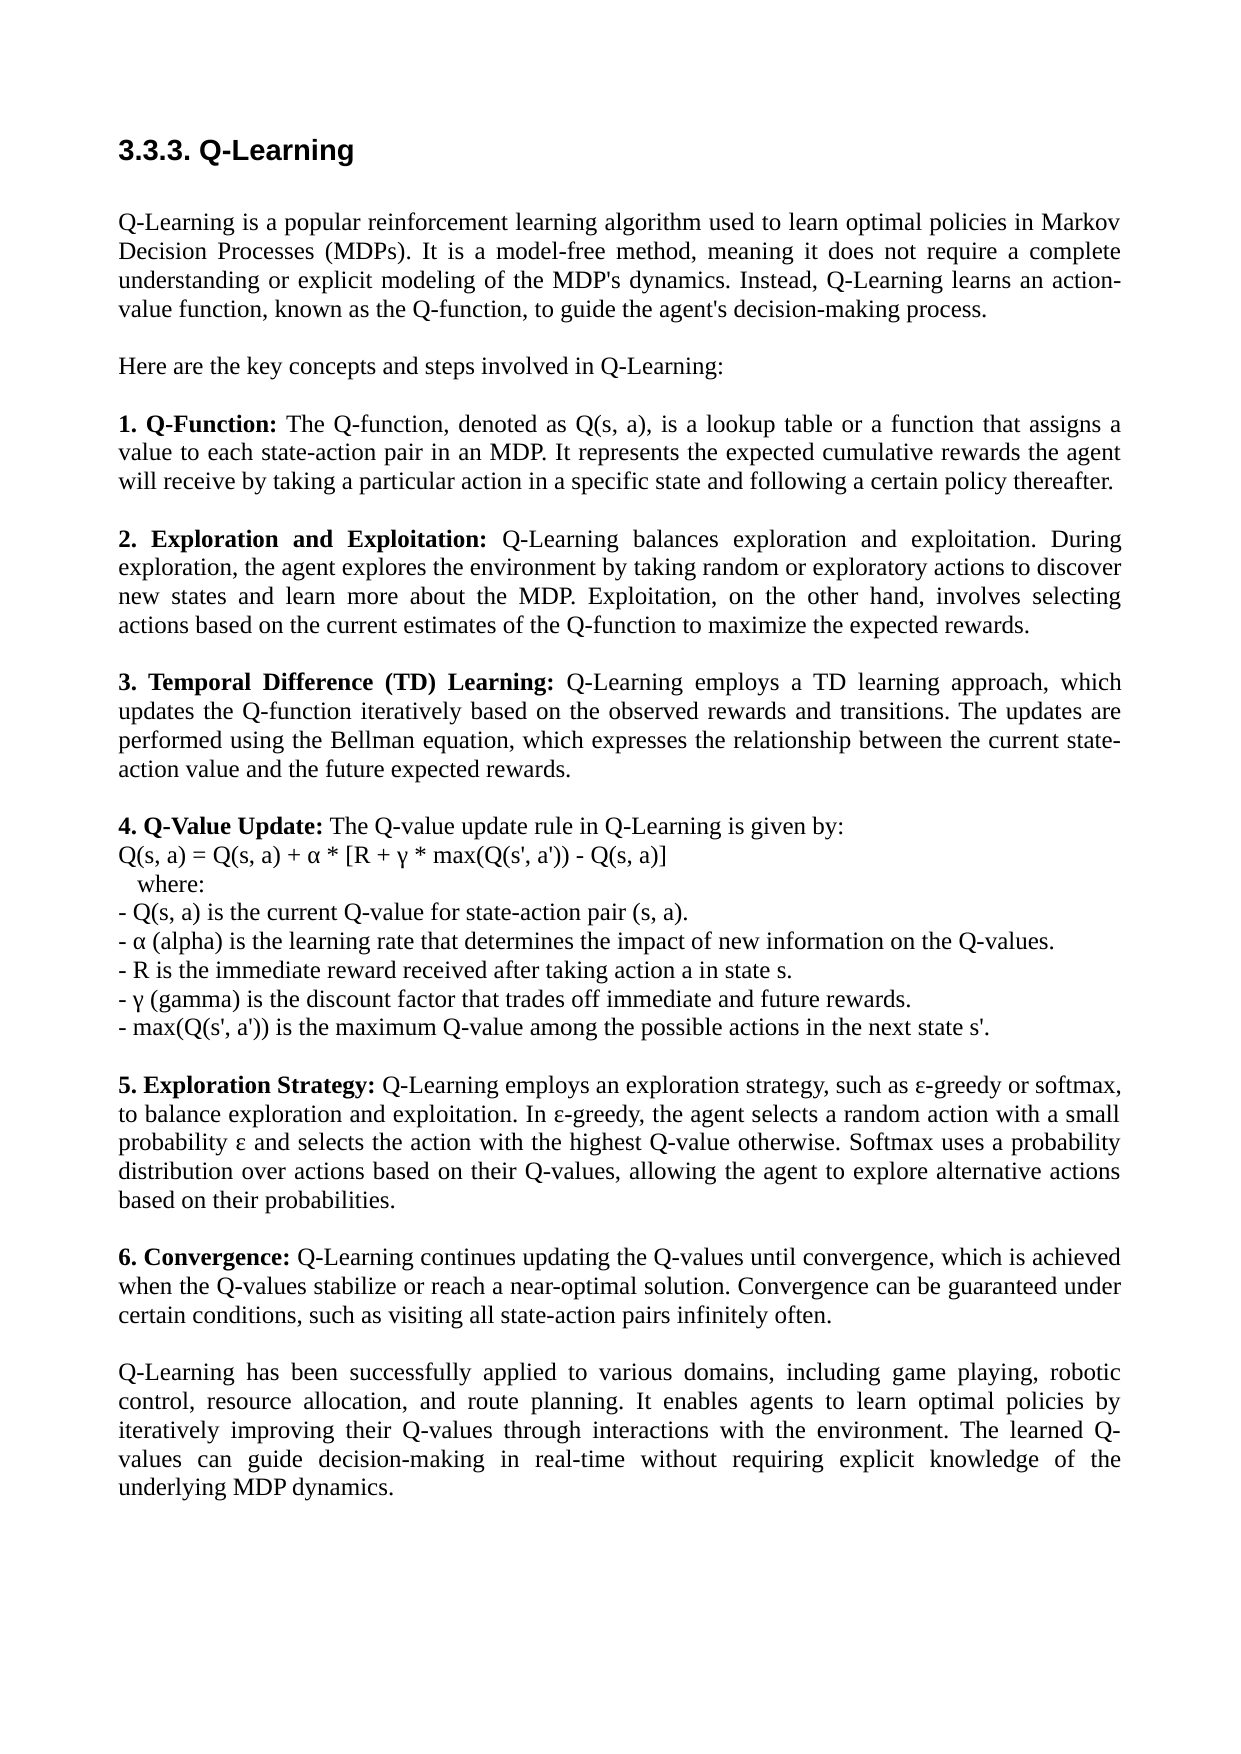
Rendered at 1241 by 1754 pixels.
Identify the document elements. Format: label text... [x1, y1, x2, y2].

text where: [118, 869, 1122, 897]
text - R is the immediate reward received after taking action a in state s. [118, 955, 1122, 984]
text - γ (gamma) is the discount factor that trades off immediate and future rewards. [118, 984, 1122, 1012]
text 2. Exploration and Exploitation: Q-Learning balances exploration and exploitation. During exploration, the agent explores the environment by taking random or exploratory actions to discover new states and learn more about the MDP. Exploitation, on the other hand, involves selecting actions based on the current estimates of the Q-function to maximize the expected rewards. [118, 524, 1122, 639]
text - α (alpha) is the learning rate that determines the impact of new information on the Q-values. [118, 926, 1122, 955]
text - Q(s, a) is the current Q-value for state-action pair (s, a). [118, 897, 1122, 926]
text 4. Q-Value Update: The Q-value update rule in Q-Learning is given by: [118, 811, 1122, 840]
text Here are the key concepts and steps involved in Q-Learning: [118, 351, 1122, 380]
text 5. Exploration Strategy: Q-Learning employs an exploration strategy, such as ε-greedy or softmax, to balance exploration and exploitation. In ε-greedy, the agent selects a random action with a small probability ε and selects the action with the highest Q-value otherwise. Softmax uses a probability distribution over actions based on their Q-values, allowing the agent to explore alternative actions based on their probabilities. [118, 1070, 1122, 1214]
text Q(s, a) = Q(s, a) + α * [R + γ * max(Q(s', a')) - Q(s, a)] [118, 840, 1122, 869]
text 6. Convergence: Q-Learning continues updating the Q-values until convergence, which is achieved when the Q-values stabilize or reach a near-optimal solution. Convergence can be guaranteed under certain conditions, such as visiting all state-action pairs infinitely often. [118, 1242, 1122, 1329]
subtitle 3.3.3. Q-Learning [118, 133, 1122, 166]
text 1. Q-Function: The Q-function, denoted as Q(s, a), is a lookup table or a function that assigns a value to each state-action pair in an MDP. It represents the expected cumulative rewards the agent will receive by taking a particular action in a specific state and following a certain policy thereafter. [118, 409, 1122, 495]
text 3. Temporal Difference (TD) Learning: Q-Learning employs a TD learning approach, which updates the Q-function iteratively based on the observed rewards and transitions. The updates are performed using the Bellman equation, which expresses the relationship between the current state-action value and the future expected rewards. [118, 667, 1122, 782]
text - max(Q(s', a')) is the maximum Q-value among the possible actions in the next state s'. [118, 1012, 1122, 1041]
text Q-Learning is a popular reinforcement learning algorithm used to learn optimal policies in Markov Decision Processes (MDPs). It is a model-free method, meaning it does not require a complete understanding or explicit modeling of the MDP's dynamics. Instead, Q-Learning learns an action-value function, known as the Q-function, to guide the agent's decision-making process. [118, 207, 1122, 322]
text Q-Learning has been successfully applied to various domains, including game playing, robotic control, resource allocation, and route planning. It enables agents to learn optimal policies by iteratively improving their Q-values through interactions with the environment. The learned Q-values can guide decision-making in real-time without requiring explicit knowledge of the underlying MDP dynamics. [118, 1357, 1122, 1501]
